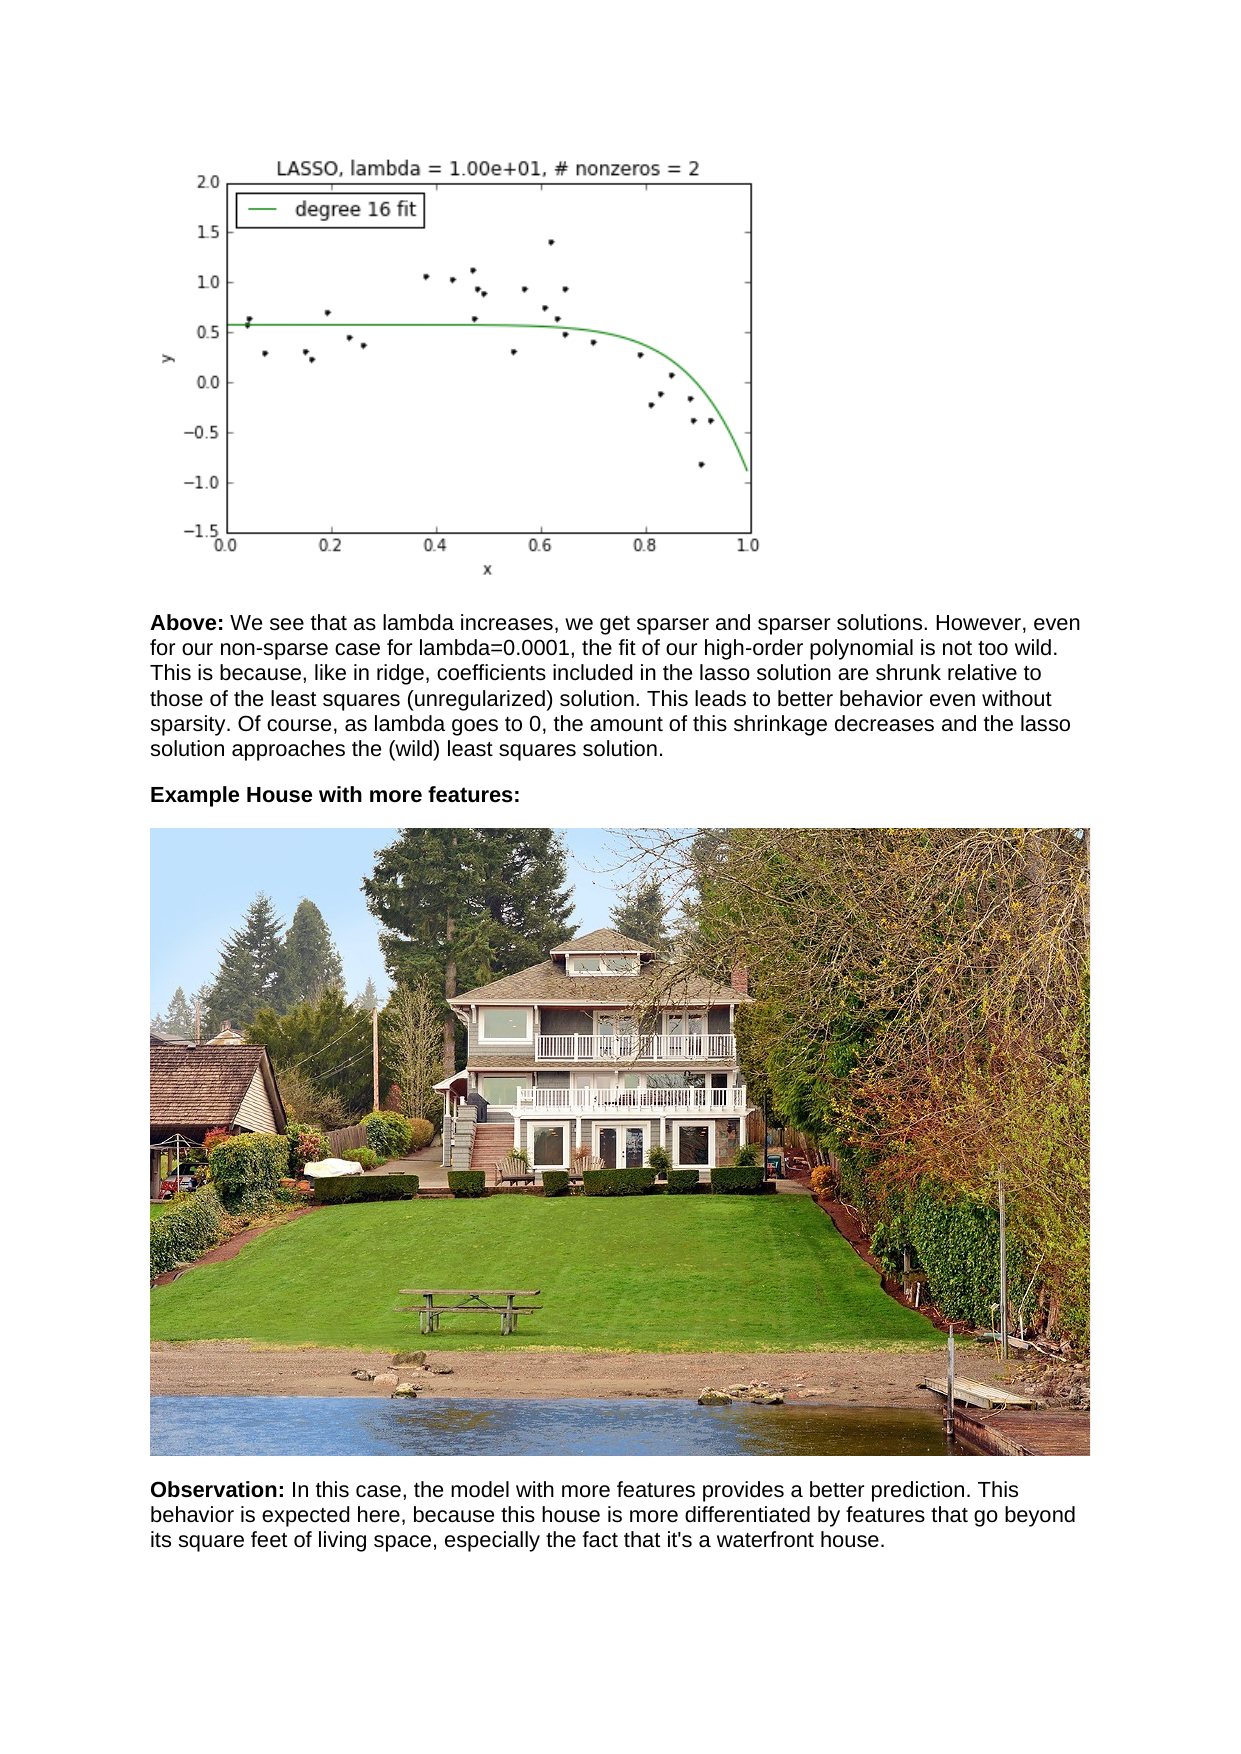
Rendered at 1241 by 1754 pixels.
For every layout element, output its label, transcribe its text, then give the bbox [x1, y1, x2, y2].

text Above: We see that as lambda increases, we get sparser and sparser solutions. However, even for our non-sparse case for lambda=0.0001, the fit of our high-order polynomial is not too wild. This is because, like in ridge, coefficients included in the lasso solution are shrunk relative to those of the least squares (unregularized) solution. This leads to better behavior even without sparsity. Of course, as lambda goes to 0, the amount of this shrinkage decreases and the lasso solution approaches the (wild) least squares solution. [150, 610, 1090, 761]
text Example House with more features: [150, 782, 1090, 807]
text Observation: In this case, the model with more features provides a better prediction. This behavior is expected here, because this house is more differentiated by features that go beyond its square feet of living space, especially the fact that it's a waterfront house. [150, 1477, 1090, 1552]
